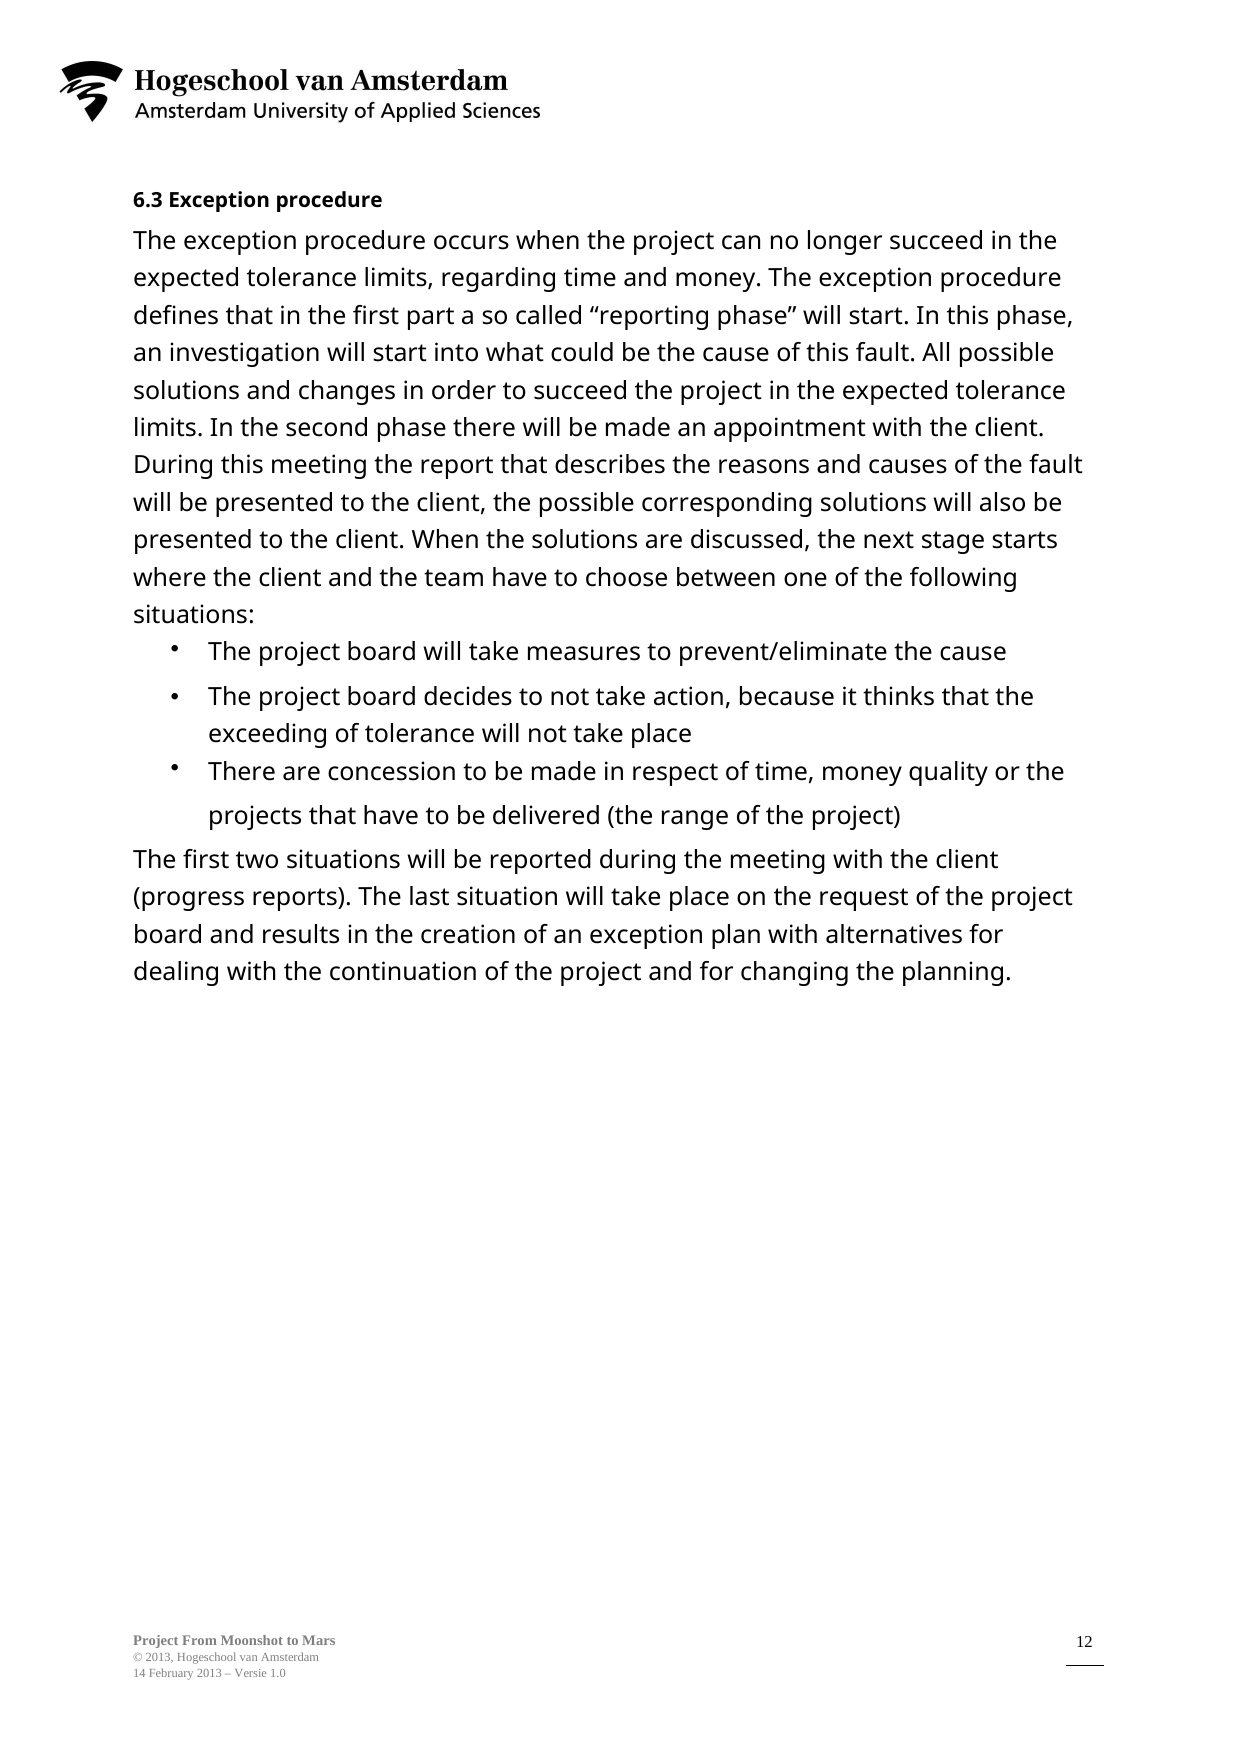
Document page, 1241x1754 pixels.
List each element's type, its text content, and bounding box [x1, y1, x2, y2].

text The first two situations will be reported during the meeting with the client (progress reports). The last situation will take place on the request of the project board and results in the creation of an exception plan with alternatives for dealing with the continuation of the project and for changing the planning. [133, 842, 1092, 988]
text The exception procedure occurs when the project can no longer succeed in the expected tolerance limits, regarding time and money. The exception procedure defines that in the first part a so called “reporting phase” will start. In this phase, an investigation will start into what could be the cause of this fault. All possible solutions and changes in order to succeed the project in the expected tolerance limits. In the second phase there will be made an appointment with the client. During this meeting the report that describes the reasons and causes of the fault will be presented to the client, the possible corresponding solutions will also be presented to the client. When the solutions are discussed, the next stage starts where the client and the team have to choose between one of the following situations: [133, 223, 1092, 631]
list The project board decides to not take action, because it thinks that the exceeding of tolerance will not take place [170, 678, 1092, 750]
picture [0, 0, 622, 123]
subtitle 6.3 Exception procedure [133, 185, 1022, 214]
list The project board will take measures to prevent/eliminate the cause [170, 634, 1092, 668]
list There are concession to be made in respect of time, money quality or the projects that have to be delivered (the range of the project) [170, 753, 1092, 831]
